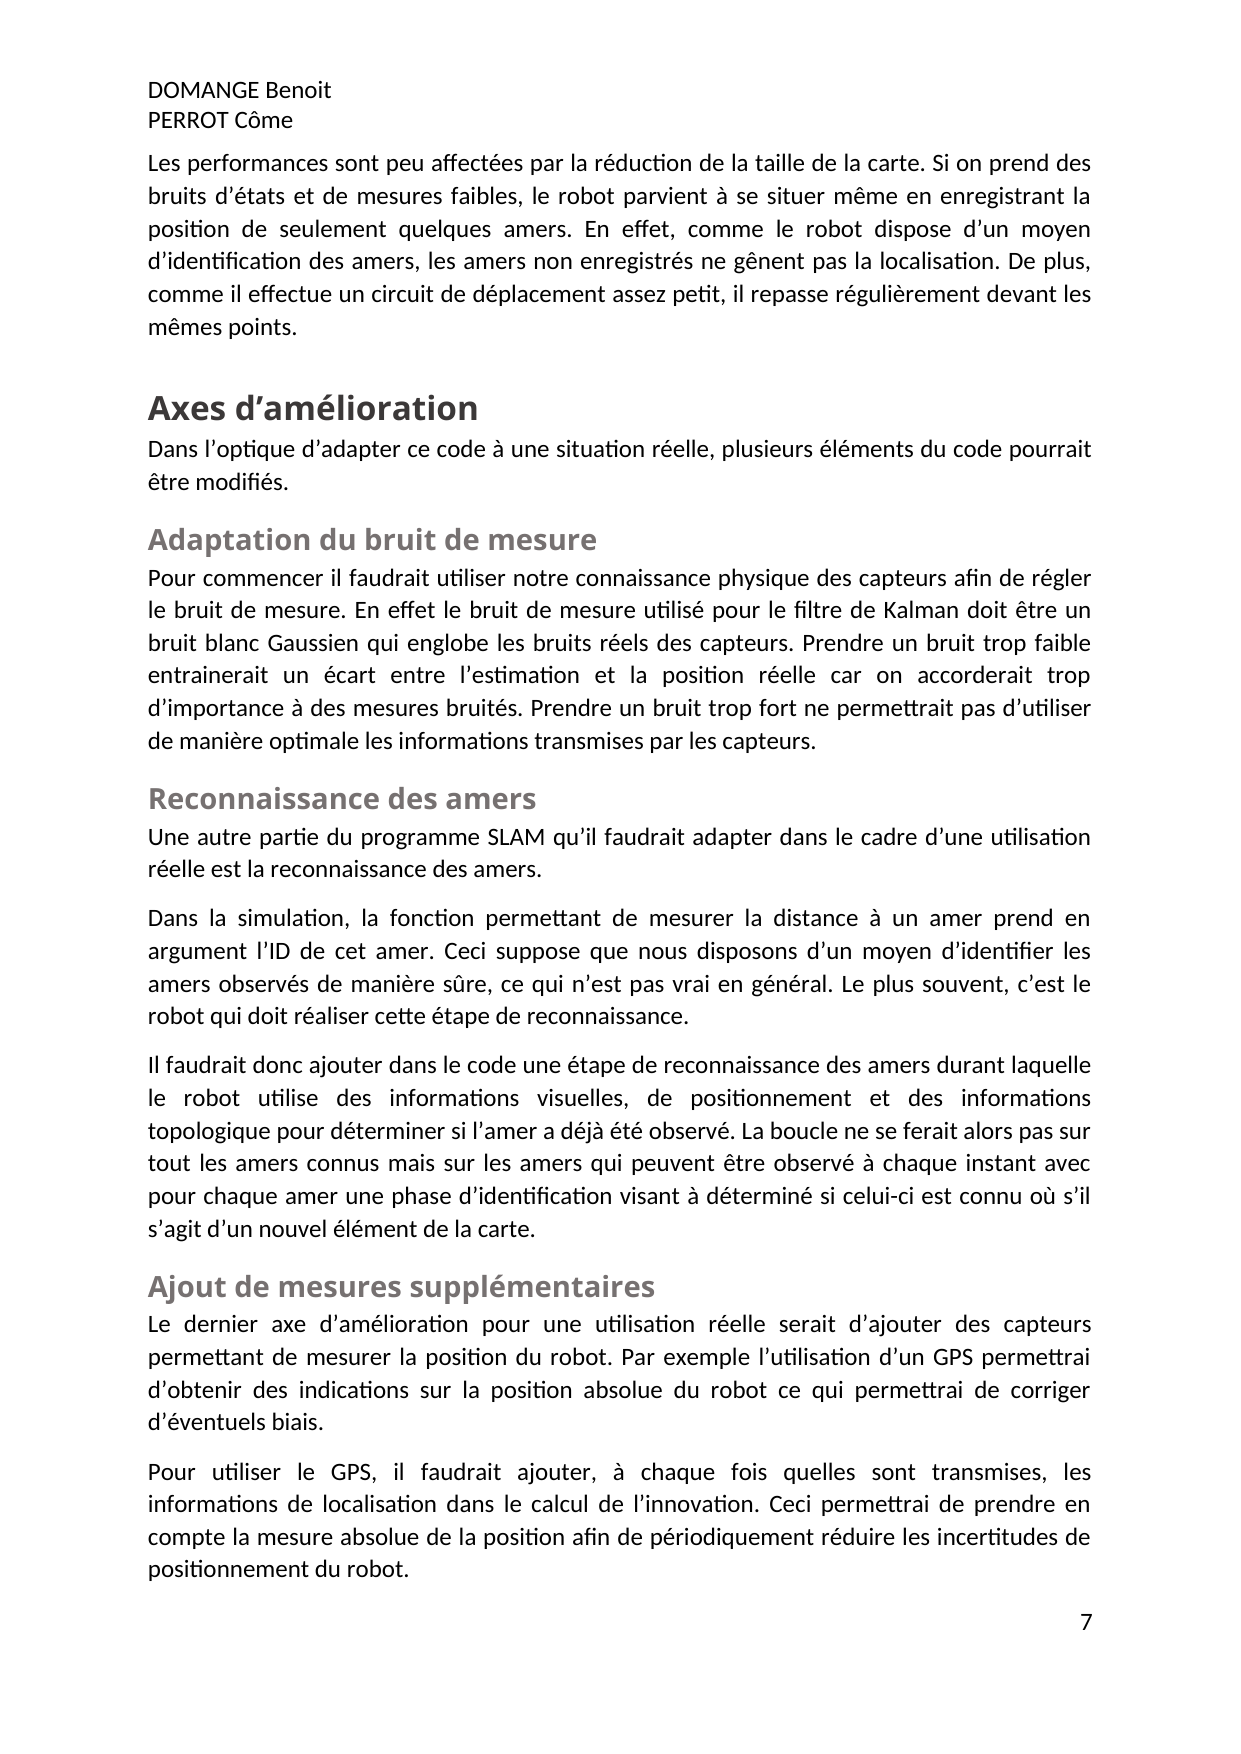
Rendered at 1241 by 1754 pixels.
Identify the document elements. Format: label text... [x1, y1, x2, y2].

subtitle Axes d’amélioration [148, 385, 1093, 430]
text Une autre partie du programme SLAM qu’il faudrait adapter dans le cadre d’une utilisation réelle est la reconnaissance des amers. [148, 821, 1093, 884]
text Les performances sont peu affectées par la réduction de la taille de la carte. Si on prend des bruits d’états et de mesures faibles, le robot parvient à se situer même en enregistrant la position de seulement quelques amers. En effet, comme le robot dispose d’un moyen d’identification des amers, les amers non enregistrés ne gênent pas la localisation. De plus, comme il effectue un circuit de déplacement assez petit, il repasse régulièrement devant les mêmes points. [148, 148, 1093, 341]
subtitle Reconnaissance des amers [148, 778, 1093, 818]
text Pour commencer il faudrait utiliser notre connaissance physique des capteurs afin de régler le bruit de mesure. En effet le bruit de mesure utilisé pour le filtre de Kalman doit être un bruit blanc Gaussien qui englobe les bruits réels des capteurs. Prendre un bruit trop faible entrainerait un écart entre l’estimation et la position réelle car on accorderait trop d’importance à des mesures bruités. Prendre un bruit trop fort ne permettrait pas d’utiliser de manière optimale les informations transmises par les capteurs. [148, 562, 1093, 755]
text Pour utiliser le GPS, il faudrait ajouter, à chaque fois quelles sont transmises, les informations de localisation dans le calcul de l’innovation. Ceci permettrai de prendre en compte la mesure absolue de la position afin de périodiquement réduire les incertitudes de positionnement du robot. [148, 1456, 1093, 1584]
subtitle Ajout de mesures supplémentaires [148, 1266, 1093, 1306]
text Le dernier axe d’amélioration pour une utilisation réelle serait d’ajouter des capteurs permettant de mesurer la position du robot. Par exemple l’utilisation d’un GPS permettrai d’obtenir des indications sur la position absolue du robot ce qui permettrai de corriger d’éventuels biais. [148, 1308, 1093, 1437]
text Dans la simulation, la fonction permettant de mesurer la distance à un amer prend en argument l’ID de cet amer. Ceci suppose que nous disposons d’un moyen d’identifier les amers observés de manière sûre, ce qui n’est pas vrai en général. Le plus souvent, c’est le robot qui doit réaliser cette étape de reconnaissance. [148, 903, 1093, 1031]
subtitle Adaptation du bruit de mesure [148, 519, 1093, 559]
text Il faudrait donc ajouter dans le code une étape de reconnaissance des amers durant laquelle le robot utilise des informations visuelles, de positionnement et des informations topologique pour déterminer si l’amer a déjà été observé. La boucle ne se ferait alors pas sur tout les amers connus mais sur les amers qui peuvent être observé à chaque instant avec pour chaque amer une phase d’identification visant à déterminé si celui-ci est connu où s’il s’agit d’un nouvel élément de la carte. [148, 1050, 1093, 1243]
text Dans l’optique d’adapter ce code à une situation réelle, plusieurs éléments du code pourrait être modifiés. [148, 433, 1093, 497]
